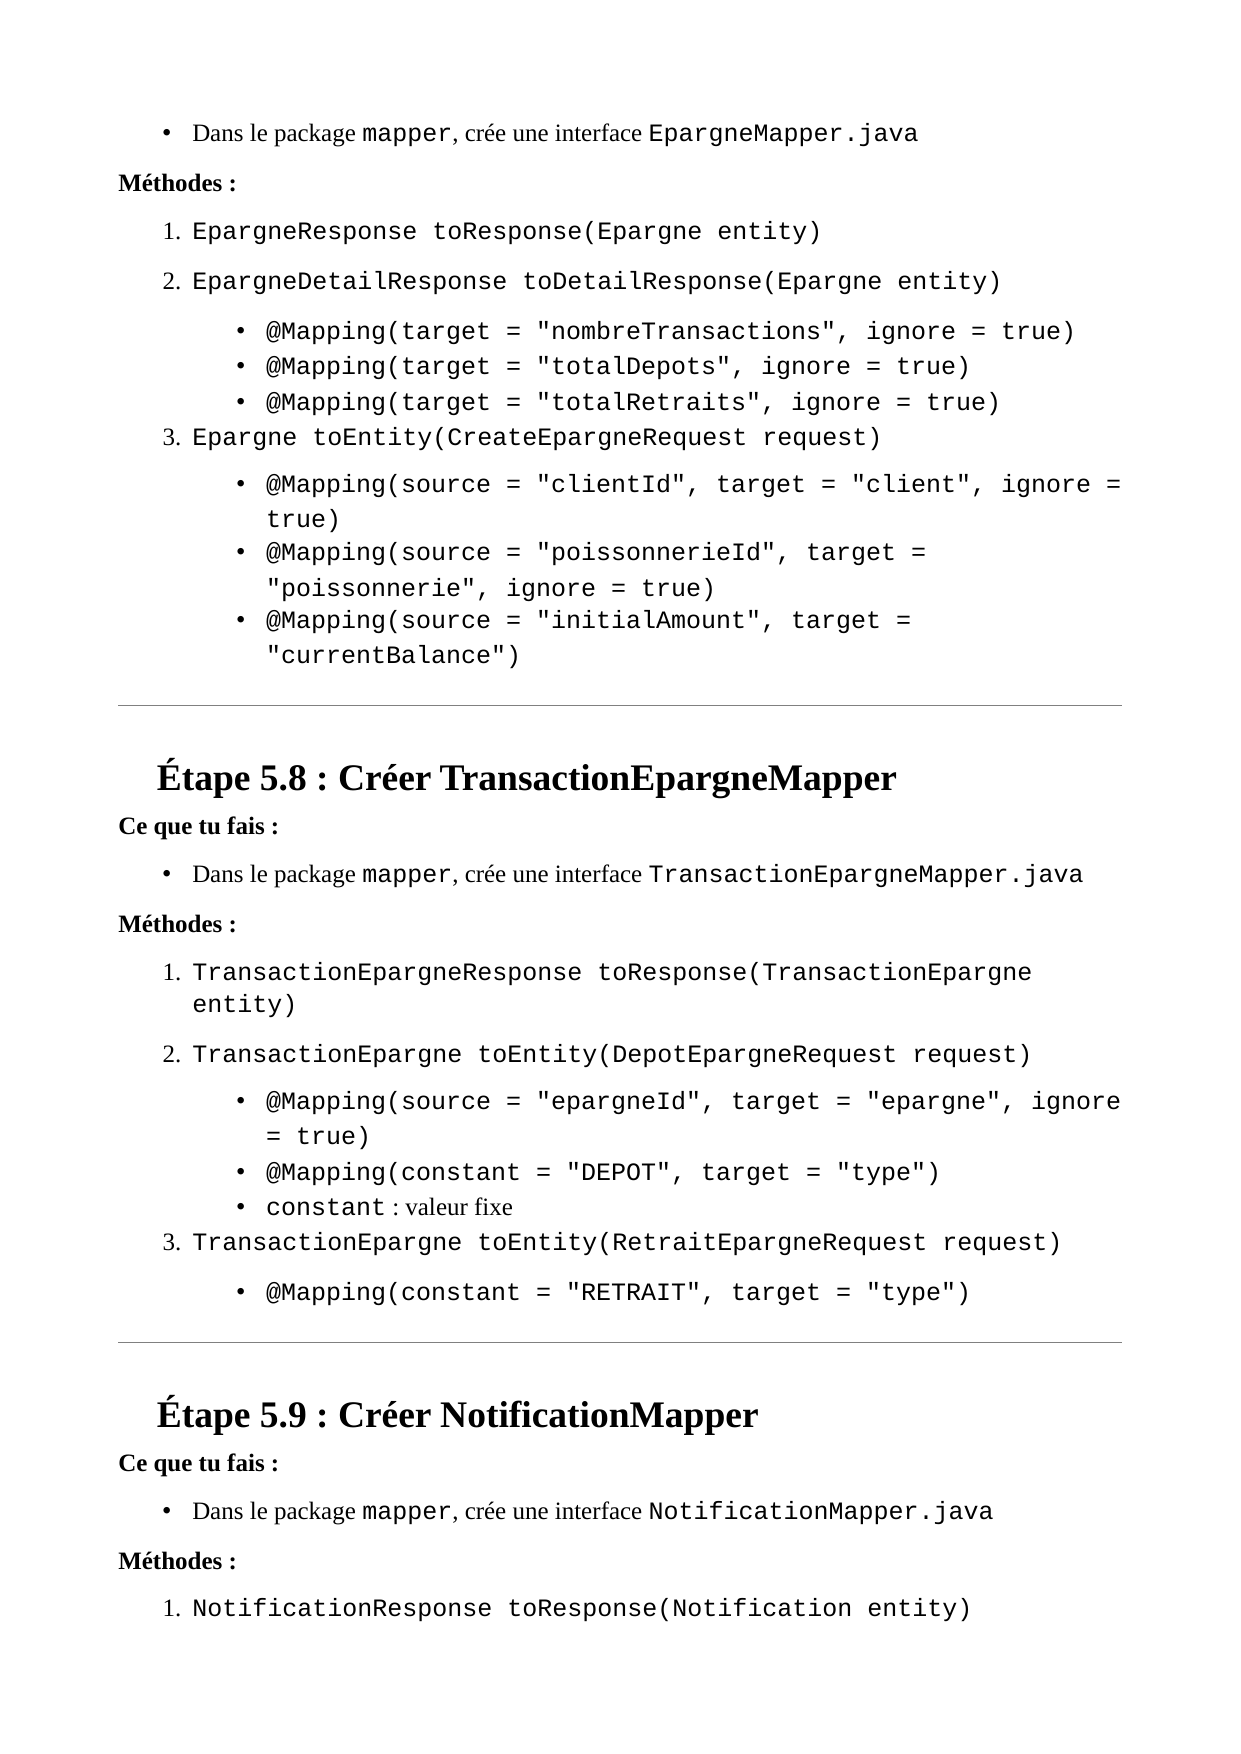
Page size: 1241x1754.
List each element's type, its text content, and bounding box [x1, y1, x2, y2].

list @Mapping(source = "poissonnerieId", target = "poissonnerie", ignore = true) [236, 540, 1122, 603]
list Dans le package mapper, crée une interface EpargneMapper.java [162, 118, 1122, 149]
list @Mapping(target = "nombreTransactions", ignore = true) [236, 316, 1122, 347]
text Ce que tu fais : [118, 811, 1122, 840]
list TransactionEpargne toEntity(RetraitEpargneRequest request) [162, 1227, 1122, 1258]
list @Mapping(source = "initialAmount", target = "currentBalance") [236, 608, 1122, 671]
text Méthodes : [118, 909, 1122, 938]
list constant : valeur fixe [236, 1192, 1122, 1223]
list @Mapping(target = "totalDepots", ignore = true) [236, 351, 1122, 382]
text Méthodes : [118, 168, 1122, 197]
list @Mapping(source = "epargneId", target = "epargne", ignore = true) [236, 1089, 1122, 1152]
list @Mapping(target = "totalRetraits", ignore = true) [236, 387, 1122, 417]
list @Mapping(constant = "RETRAIT", target = "type") [236, 1277, 1122, 1308]
text Ce que tu fais : [118, 1448, 1122, 1477]
list Dans le package mapper, crée une interface NotificationMapper.java [162, 1496, 1122, 1527]
list EpargneDetailResponse toDetailResponse(Epargne entity) [162, 266, 1122, 297]
list TransactionEpargne toEntity(DepotEpargneRequest request) [162, 1039, 1122, 1069]
list Epargne toEntity(CreateEpargneRequest request) [162, 422, 1122, 453]
list Dans le package mapper, crée une interface TransactionEpargneMapper.java [162, 859, 1122, 890]
list EpargneResponse toResponse(Epargne entity) [162, 216, 1122, 247]
list @Mapping(constant = "DEPOT", target = "type") [236, 1157, 1122, 1187]
list NotificationResponse toResponse(Notification entity) [162, 1593, 1122, 1624]
subtitle ✅ Étape 5.8 : Créer TransactionEpargneMapper [118, 756, 1122, 799]
list @Mapping(source = "clientId", target = "client", ignore = true) [236, 472, 1122, 535]
list TransactionEpargneResponse toResponse(TransactionEpargne entity) [162, 957, 1122, 1020]
text Méthodes : [118, 1546, 1122, 1574]
subtitle ✅ Étape 5.9 : Créer NotificationMapper [118, 1393, 1122, 1436]
